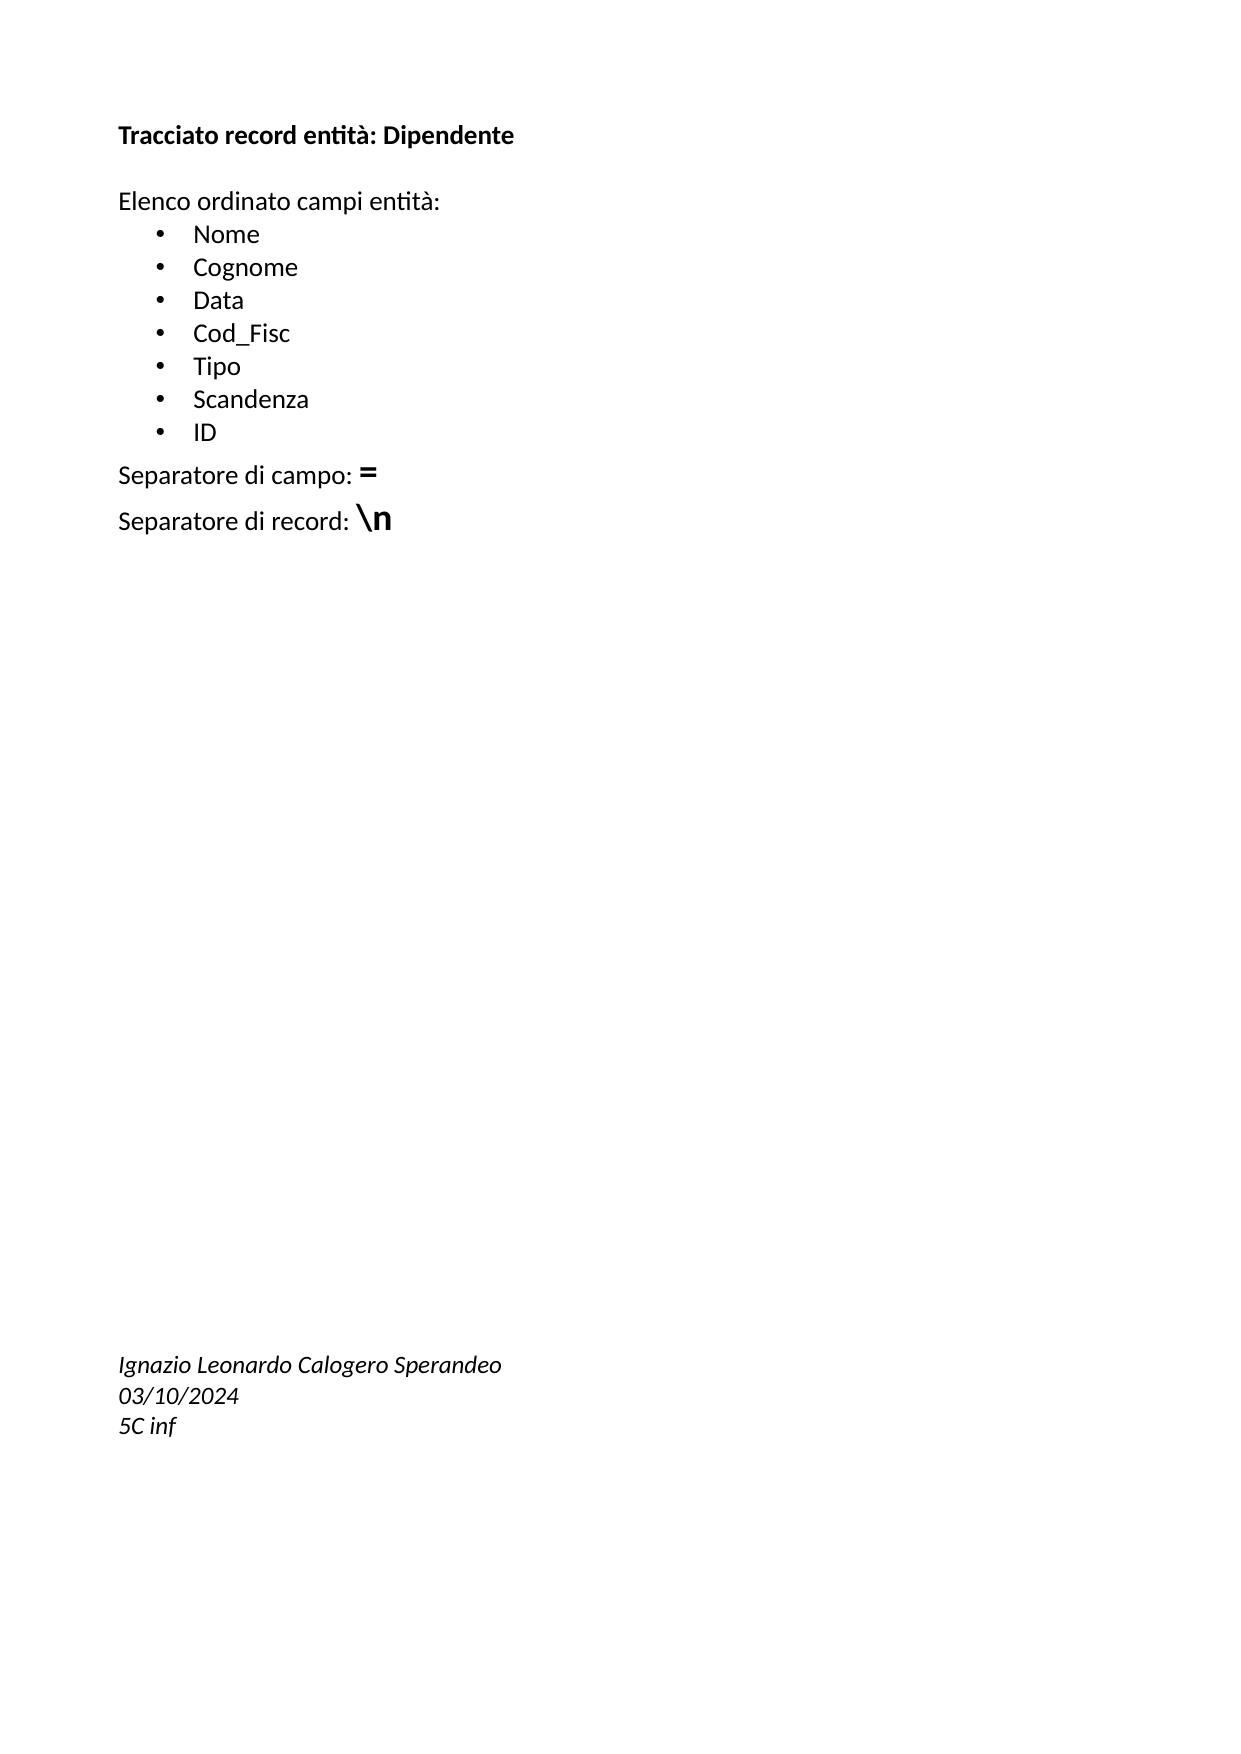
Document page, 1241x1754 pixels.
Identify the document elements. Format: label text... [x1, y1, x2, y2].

text Separatore di record: \n [118, 494, 1122, 540]
list Cognome [156, 250, 1122, 283]
list Cod_Fisc [156, 316, 1122, 349]
list Nome [156, 217, 1122, 250]
list Scandenza [156, 382, 1122, 415]
list Data [156, 283, 1122, 316]
text 5C inf [118, 1410, 1122, 1441]
list Tipo [156, 349, 1122, 382]
text Ignazio Leonardo Calogero Sperandeo [118, 1349, 1122, 1380]
text Elenco ordinato campi entità: [118, 184, 1122, 217]
list ID [156, 415, 1122, 448]
text Separatore di campo: = [118, 448, 1122, 494]
text Tracciato record entità: Dipendente [118, 118, 1122, 151]
text 03/10/2024 [118, 1380, 1122, 1410]
